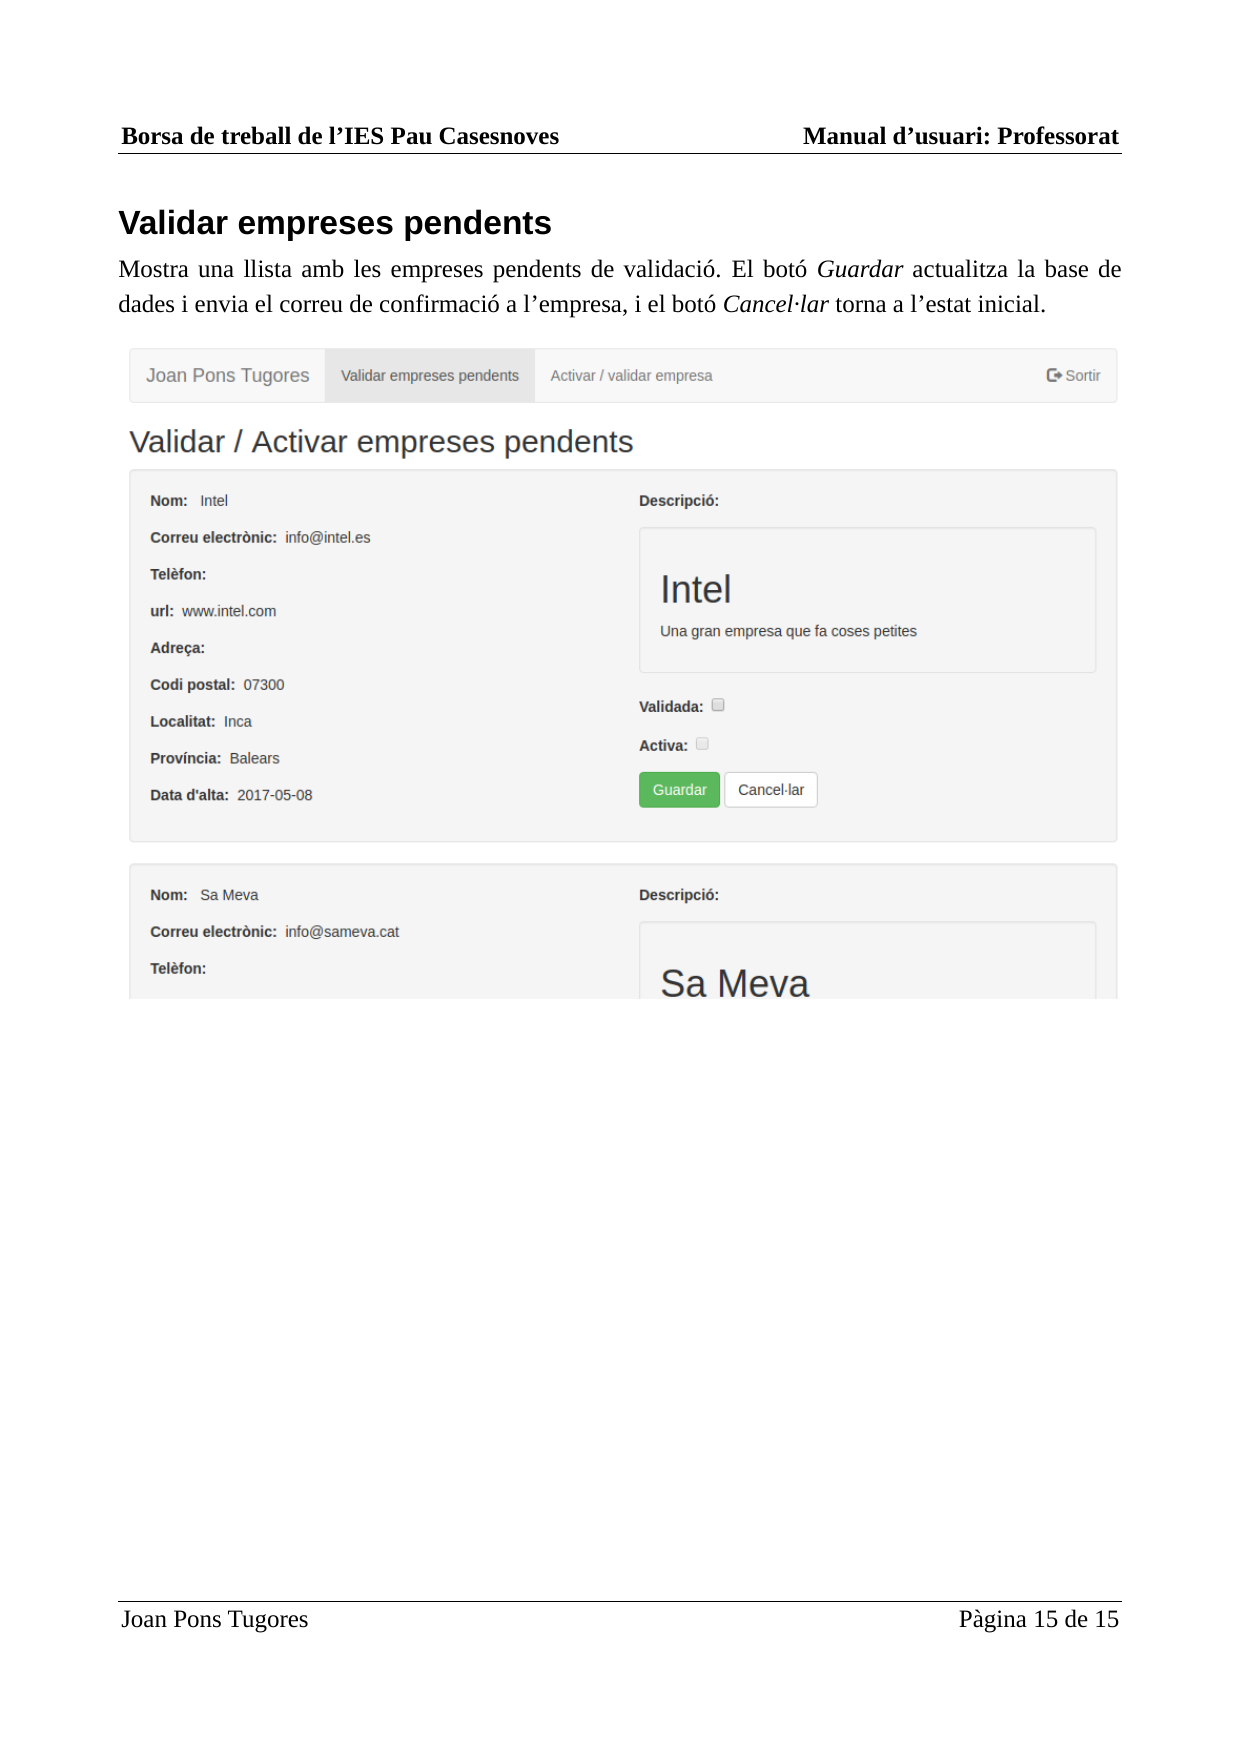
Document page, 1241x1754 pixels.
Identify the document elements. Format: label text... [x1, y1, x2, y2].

text Mostra una llista amb les empreses pendents de validació. El botó Guardar actualitza la base de dades i envia el correu de confirmació a l’empresa, i el botó Cancel·lar torna a l’estat inicial. [118, 254, 1122, 317]
subtitle Validar empreses pendents [118, 203, 1122, 242]
picture [123, 343, 1128, 999]
